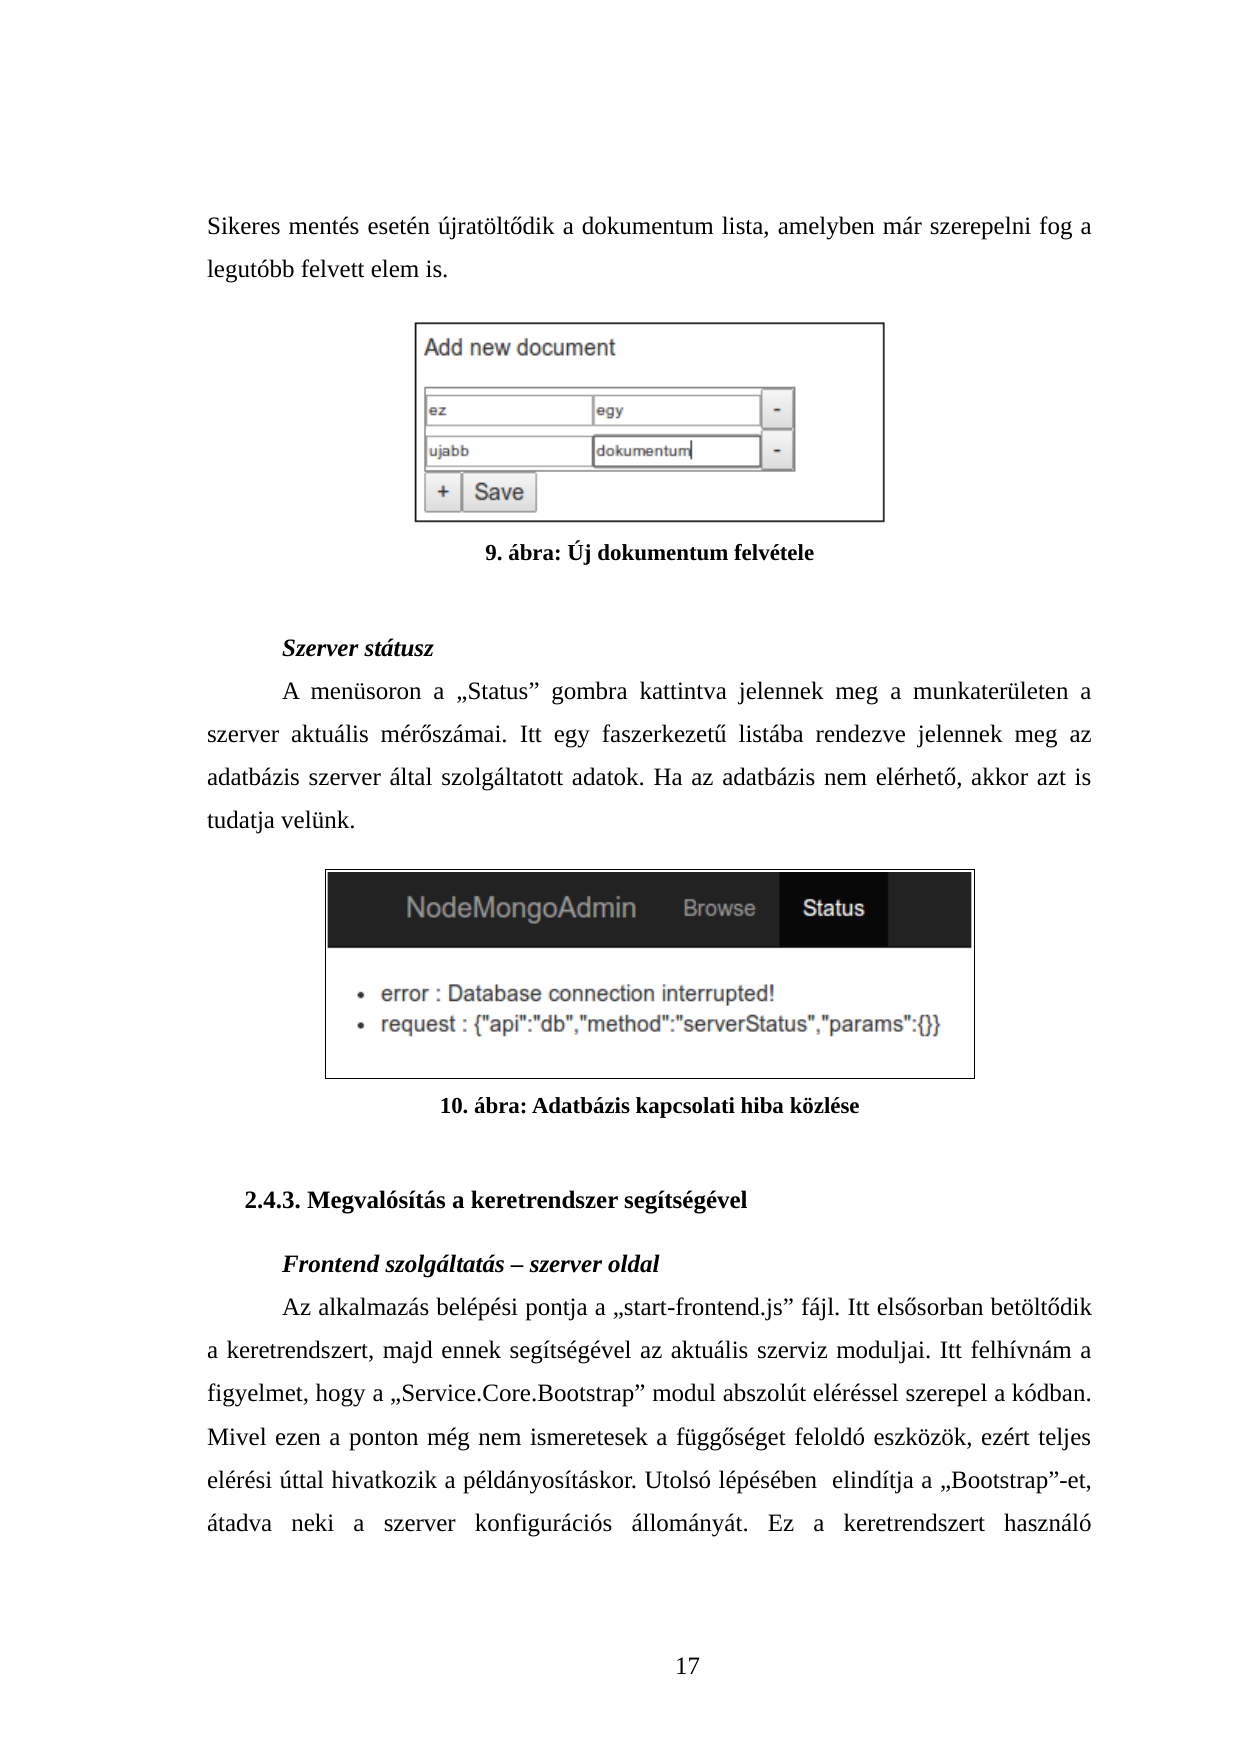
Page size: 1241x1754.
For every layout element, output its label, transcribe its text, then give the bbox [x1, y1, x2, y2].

text 10. ábra: Adatbázis kapcsolati hiba közlése [207, 869, 1092, 1118]
text Sikeres mentés esetén újratöltődik a dokumentum lista, amelyben már szerepelni fog a legutóbb felvett elem is. [207, 211, 1092, 283]
subtitle Frontend szolgáltatás – szerver oldal [244, 1249, 1092, 1278]
picture [327, 872, 972, 1076]
text A menüsoron a „Status” gombra kattintva jelennek meg a munkaterületen a szerver aktuális mérőszámai. Itt egy faszerkezetű listába rendezve jelennek meg az adatbázis szerver által szolgáltatott adatok. Ha az adatbázis nem elérhető, akkor azt is tudatja velünk. [207, 676, 1092, 834]
text 9. ábra: Új dokumentum felvétele [207, 318, 1092, 566]
subtitle 2.4.3. Megvalósítás a keretrendszer segítségével [244, 1185, 1092, 1214]
subtitle Szerver státusz [244, 633, 1092, 661]
picture [412, 318, 888, 527]
text Az alkalmazás belépési pontja a „start-frontend.js” fájl. Itt elsősorban betöltődik a keretrendszert, majd ennek segítségével az aktuális szerviz moduljai. Itt felhívnám a figyelmet, hogy a „Service.Core.Bootstrap” modul abszolút eléréssel szerepel a kódban. Mivel ezen a ponton még nem ismeretesek a függőséget feloldó eszközök, ezért teljes elérési úttal hivatkozik a példányosításkor. Utolsó lépésében elindítja a „Bootstrap”-et, átadva neki a szerver konfigurációs állományát. Ez a keretrendszert használó [207, 1292, 1092, 1537]
